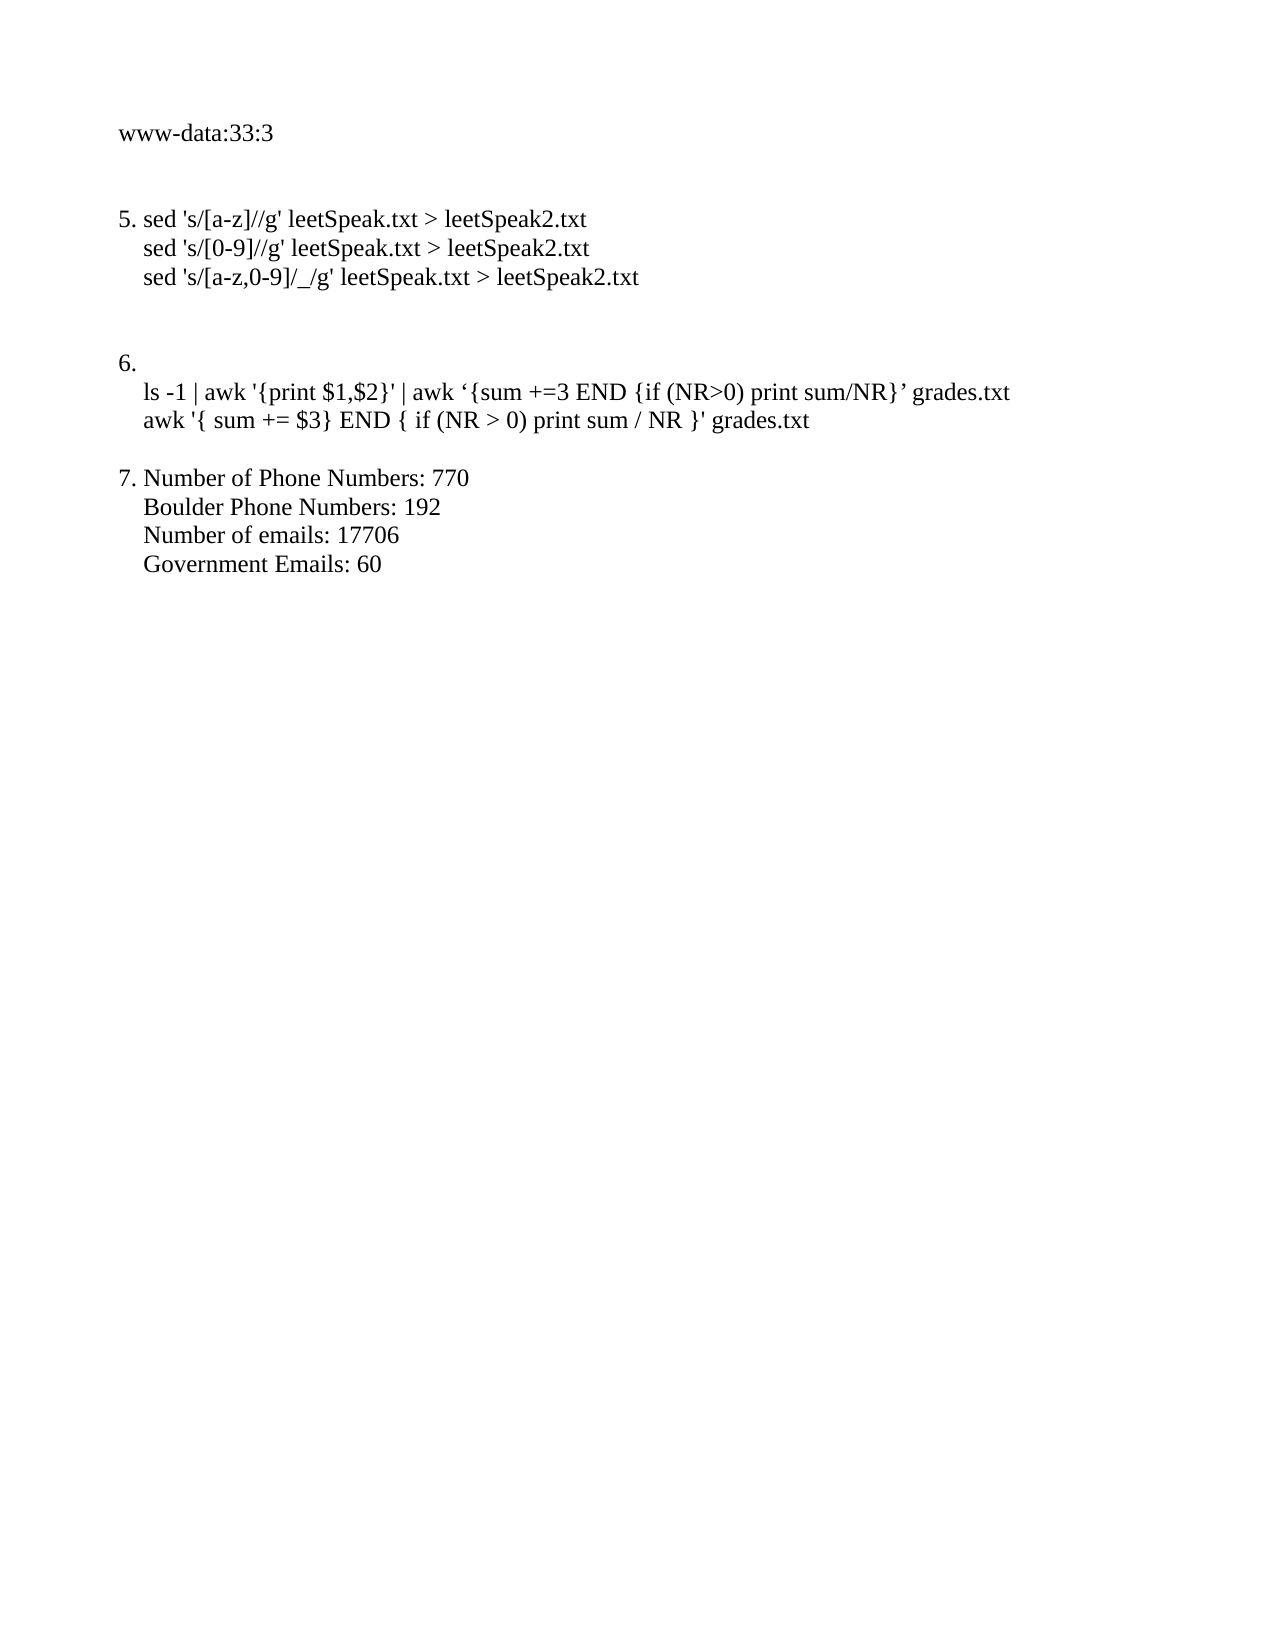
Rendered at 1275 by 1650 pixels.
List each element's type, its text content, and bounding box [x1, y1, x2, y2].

text Number of emails: 17706 [118, 521, 1157, 549]
text awk '{ sum += $3} END { if (NR > 0) print sum / NR }' grades.txt [118, 406, 1157, 434]
text www-data:33:3 [118, 118, 1157, 147]
text sed 's/[a-z,0-9]/_/g' leetSpeak.txt > leetSpeak2.txt [118, 262, 1157, 291]
text ls -1 | awk '{print $1,$2}' | awk ‘{sum +=3 END {if (NR>0) print sum/NR}’ grades.txt [118, 377, 1157, 406]
text sed 's/[0-9]//g' leetSpeak.txt > leetSpeak2.txt [118, 233, 1157, 262]
text Boulder Phone Numbers: 192 [118, 492, 1157, 521]
text 6. [118, 348, 1157, 377]
text Government Emails: 60 [118, 549, 1157, 578]
text 7. Number of Phone Numbers: 770 [118, 463, 1157, 492]
text 5. sed 's/[a-z]//g' leetSpeak.txt > leetSpeak2.txt [118, 204, 1157, 233]
